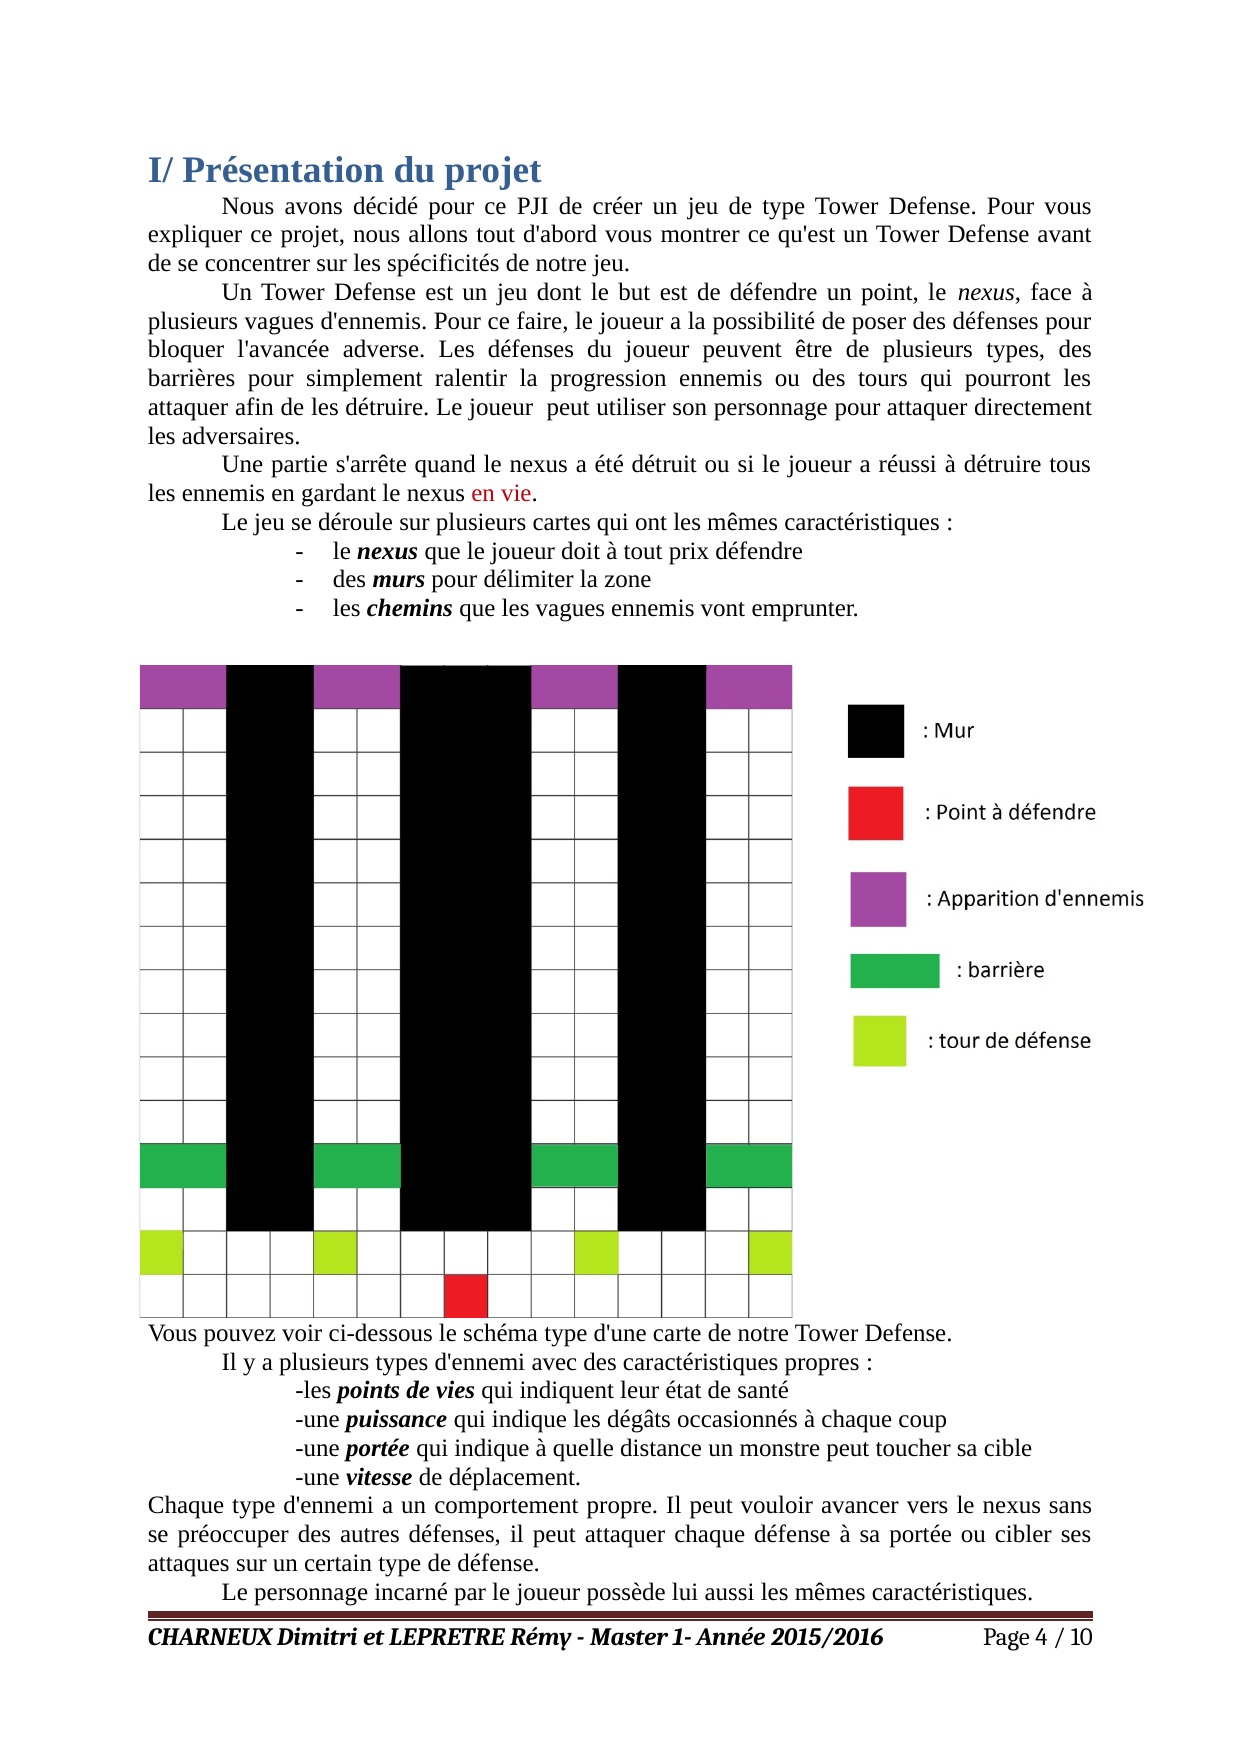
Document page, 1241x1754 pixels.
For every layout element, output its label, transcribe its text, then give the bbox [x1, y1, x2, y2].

text [148, 651, 1093, 665]
text -une portée qui indique à quelle distance un monstre peut toucher sa cible [221, 1433, 1093, 1462]
text Vous pouvez voir ci-dessous le schéma type d'une carte de notre Tower Defense. [148, 1318, 1093, 1347]
picture [139, 665, 1144, 1318]
text -une vitesse de déplacement. [221, 1462, 1093, 1490]
list les chemins que les vagues ennemis vont emprunter. [295, 593, 1093, 622]
text Le jeu se déroule sur plusieurs cartes qui ont les mêmes caractéristiques : [148, 507, 1093, 536]
list le nexus que le joueur doit à tout prix défendre [295, 536, 1093, 564]
text Un Tower Defense est un jeu dont le but est de défendre un point, le nexus, face à plusieurs vagues d'ennemis. Pour ce faire, le joueur a la possibilité de poser des défenses pour bloquer l'avancée adverse. Les défenses du joueur peuvent être de plusieurs types, des barrières pour simplement ralentir la progression ennemis ou des tours qui pourront les attaquer afin de les détruire. Le joueur peut utiliser son personnage pour attaquer directement les adversaires. [148, 277, 1093, 449]
text Le personnage incarné par le joueur possède lui aussi les mêmes caractéristiques. [148, 1577, 1093, 1605]
list des murs pour délimiter la zone [295, 564, 1093, 593]
subtitle I/ Présentation du projet [148, 148, 1093, 191]
text -les points de vies qui indiquent leur état de santé [221, 1375, 1093, 1404]
text Nous avons décidé pour ce PJI de créer un jeu de type Tower Defense. Pour vous expliquer ce projet, nous allons tout d'abord vous montrer ce qu'est un Tower Defense avant de se concentrer sur les spécificités de notre jeu. [148, 191, 1093, 277]
text Chaque type d'ennemi a un comportement propre. Il peut vouloir avancer vers le nexus sans se préoccuper des autres défenses, il peut attaquer chaque défense à sa portée ou cibler ses attaques sur un certain type de défense. [148, 1490, 1093, 1577]
text Une partie s'arrête quand le nexus a été détruit ou si le joueur a réussi à détruire tous les ennemis en gardant le nexus en vie. [148, 449, 1093, 507]
text -une puissance qui indique les dégâts occasionnés à chaque coup [221, 1404, 1093, 1433]
text Il y a plusieurs types d'ennemi avec des caractéristiques propres : [148, 1347, 1093, 1375]
